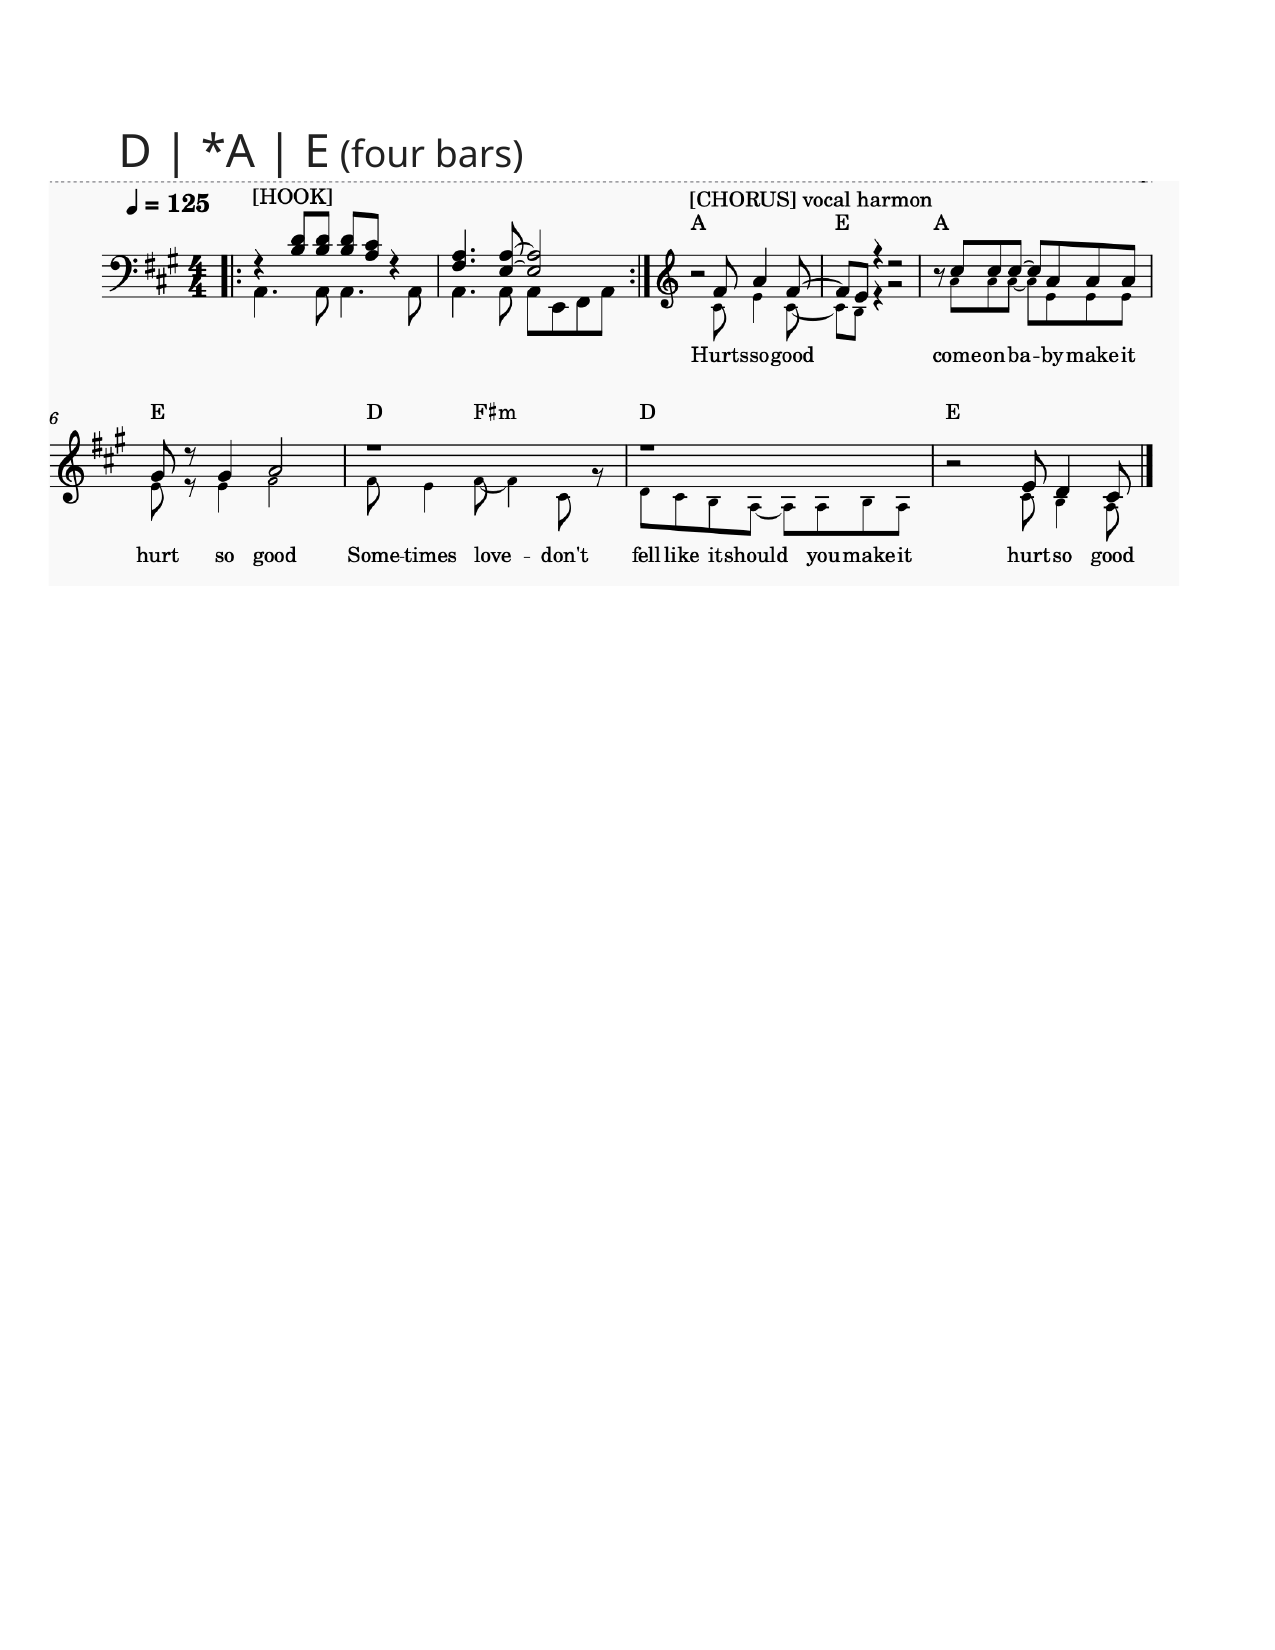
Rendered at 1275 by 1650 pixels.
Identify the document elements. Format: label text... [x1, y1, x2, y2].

picture [48, 181, 1180, 586]
text D | *A | E (four bars) [118, 118, 1157, 181]
